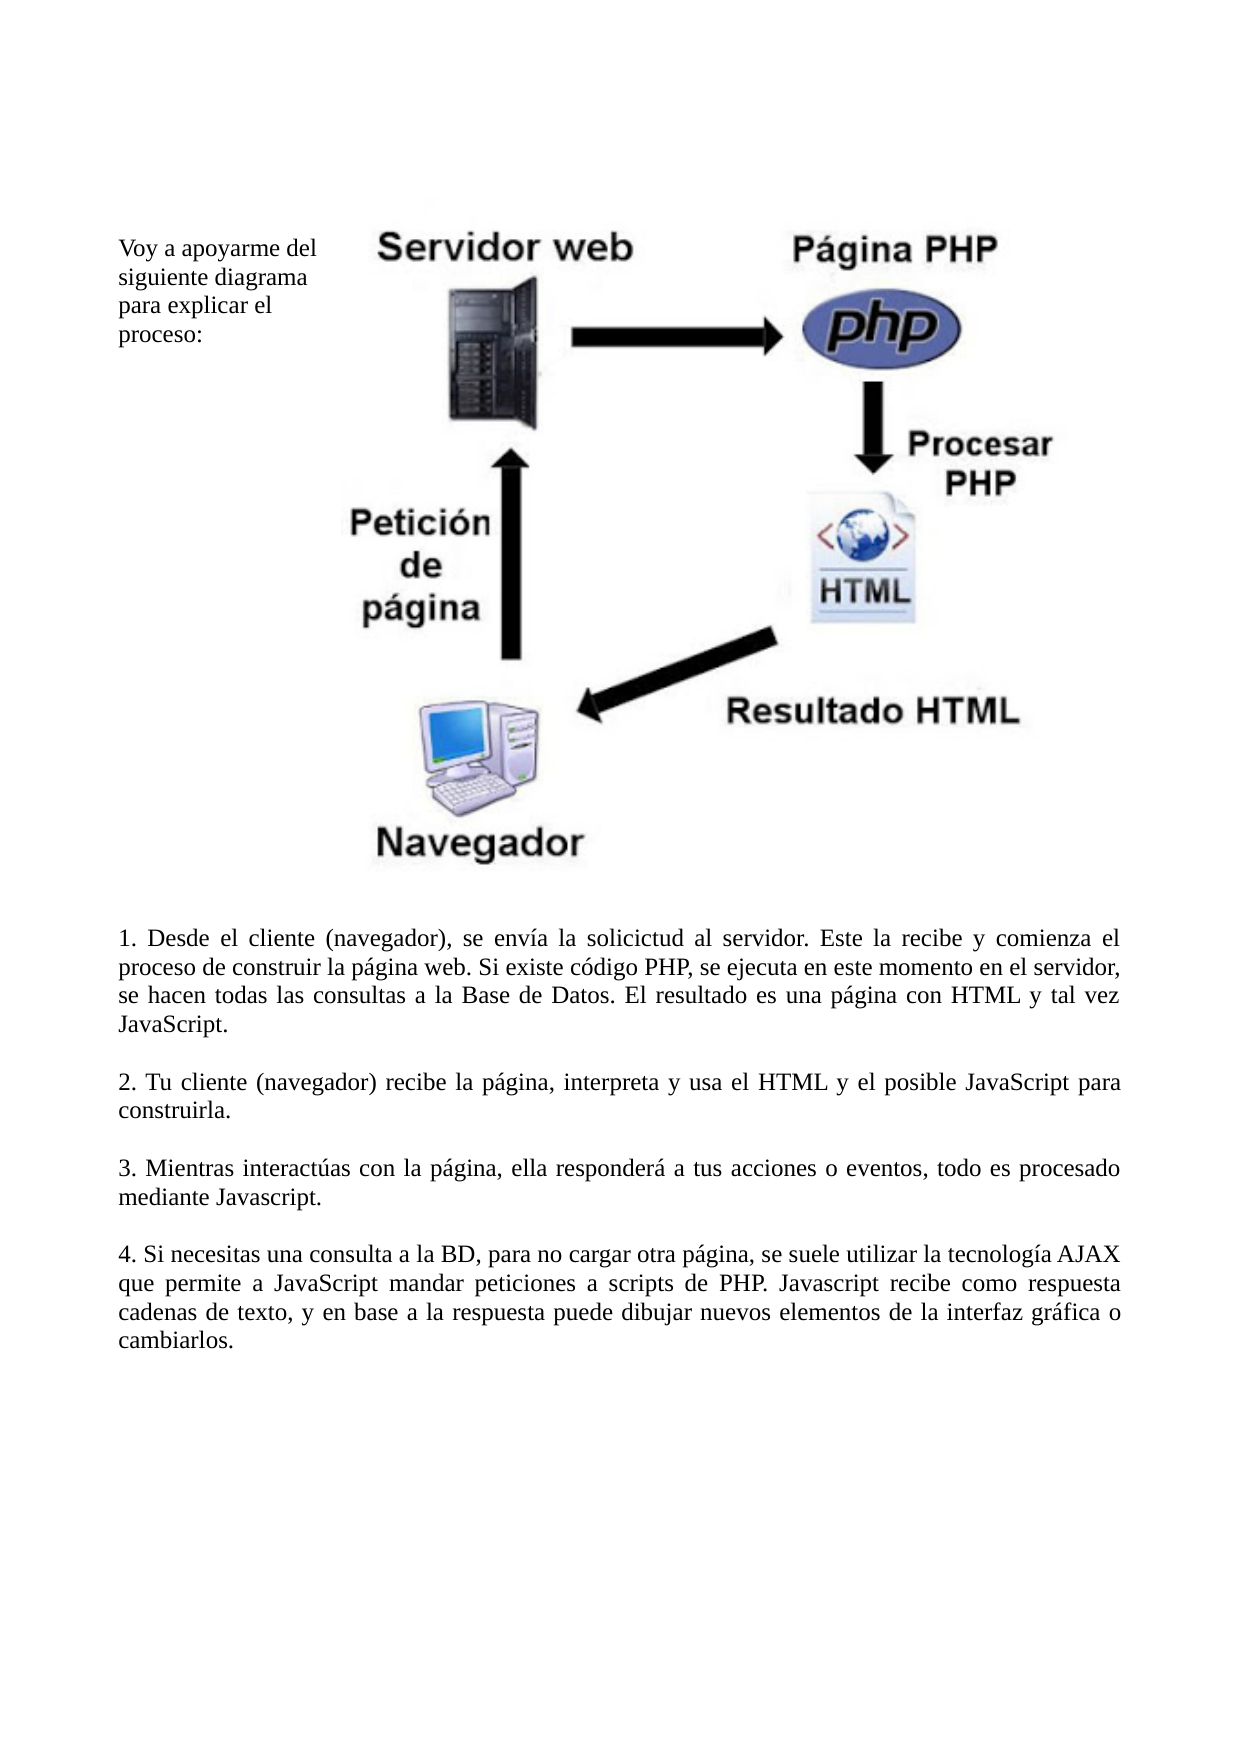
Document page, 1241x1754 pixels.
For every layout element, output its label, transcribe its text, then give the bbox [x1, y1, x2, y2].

text 1. Desde el cliente (navegador), se envía la solicictud al servidor. Este la recibe y comienza el proceso de construir la página web. Si existe código PHP, se ejecuta en este momento en el servidor, se hacen todas las consultas a la Base de Datos. El resultado es una página con HTML y tal vez JavaScript. [118, 923, 1122, 1038]
text Voy a apoyarme del siguiente diagrama para explicar el proceso: [118, 233, 341, 348]
text 4. Si necesitas una consulta a la BD, para no cargar otra página, se suele utilizar la tecnología AJAX que permite a JavaScript mandar peticiones a scripts de PHP. Javascript recibe como respuesta cadenas de texto, y en base a la respuesta puede dibujar nuevos elementos de la interfaz gráfica o cambiarlos. [118, 1211, 1122, 1354]
text [1069, 233, 1122, 348]
text 2. Tu cliente (navegador) recibe la página, interpreta y usa el HTML y el posible JavaScript para construirla. 3. Mientras interactúas con la página, ella responderá a tus acciones o eventos, todo es procesado mediante Javascript. [118, 1067, 1122, 1211]
picture [341, 187, 1069, 883]
